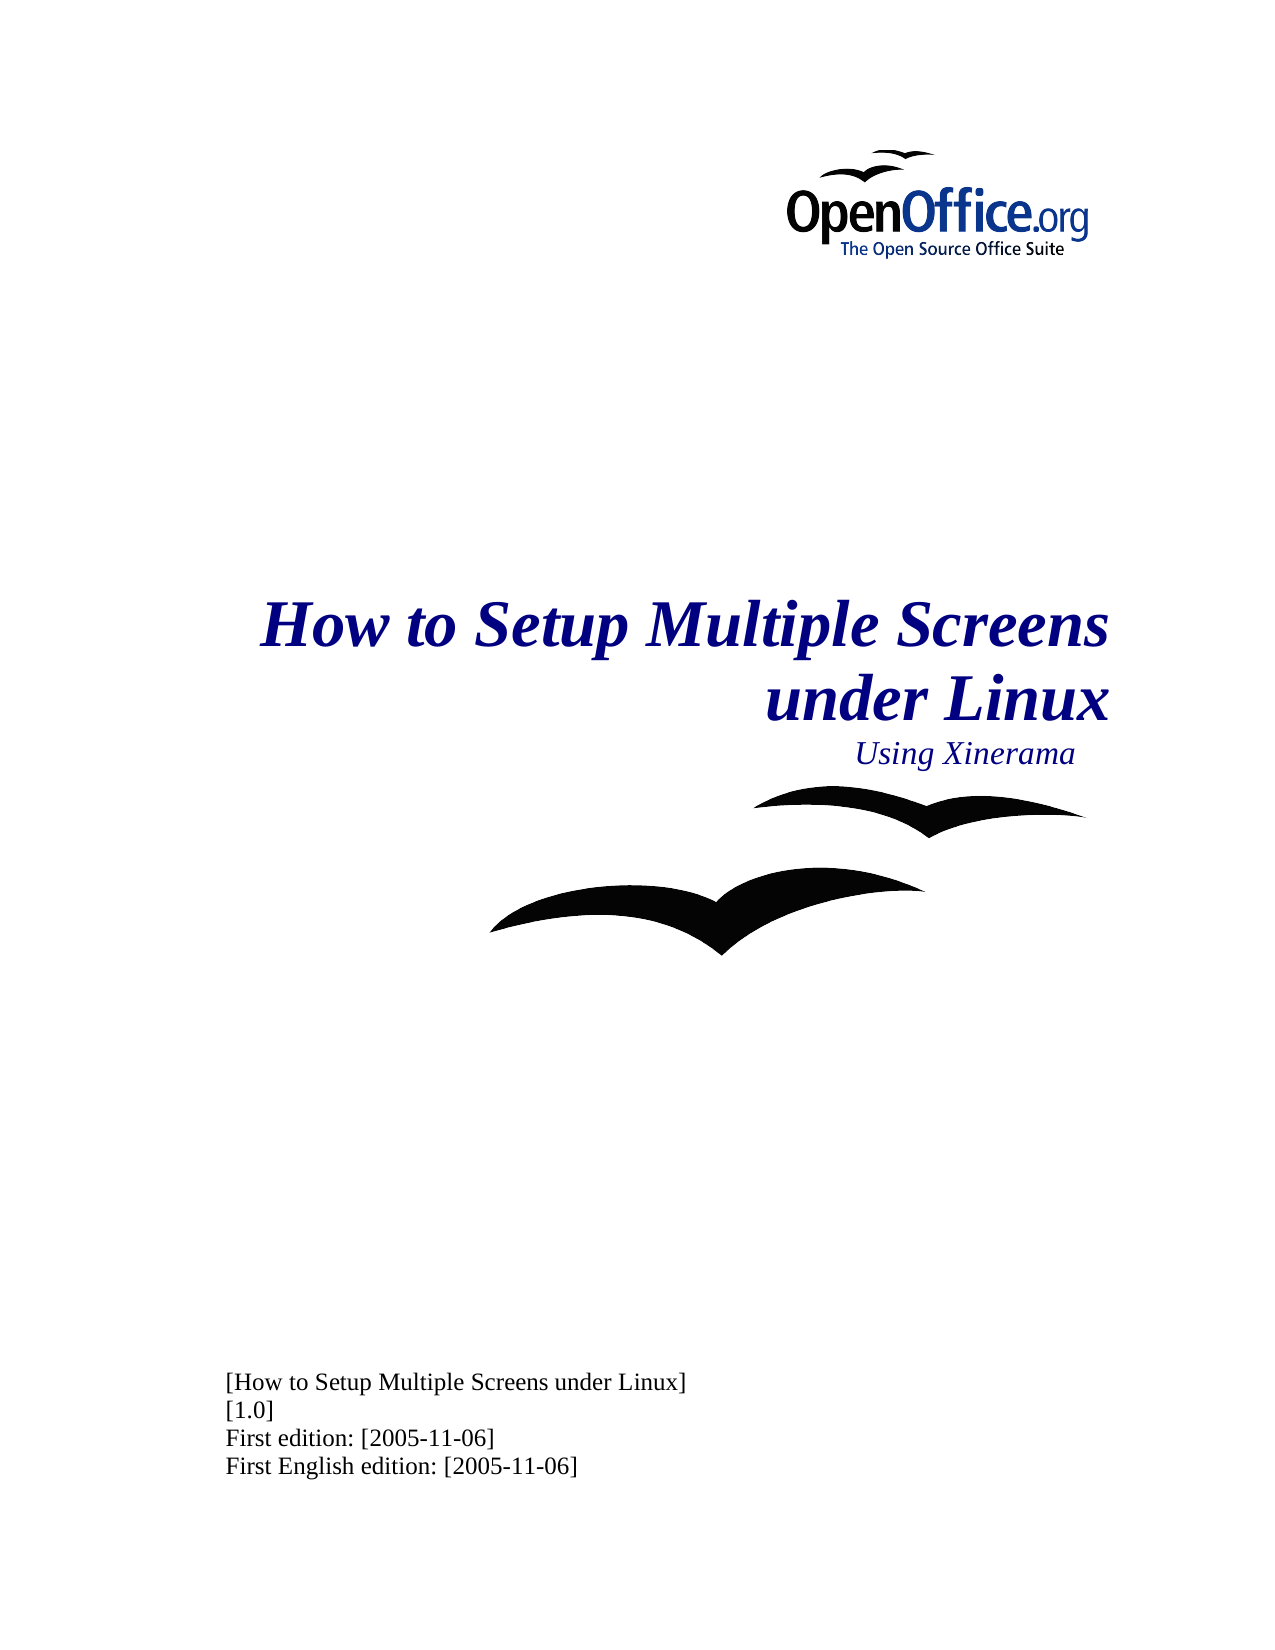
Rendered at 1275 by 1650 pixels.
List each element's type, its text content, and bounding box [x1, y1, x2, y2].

subtitle Using Xinerama [187, 734, 1087, 771]
picture [787, 150, 1088, 259]
text [How to Setup Multiple Screens under Linux] [1.0] First edition: [2005-11-06] First English edition: [2005-11-06] [225, 1368, 1087, 1480]
table_header [488, 786, 1090, 984]
picture [489, 786, 1089, 956]
title How to Setup Multiple Screens under Linux [187, 586, 1117, 734]
table_header [788, 259, 1087, 286]
